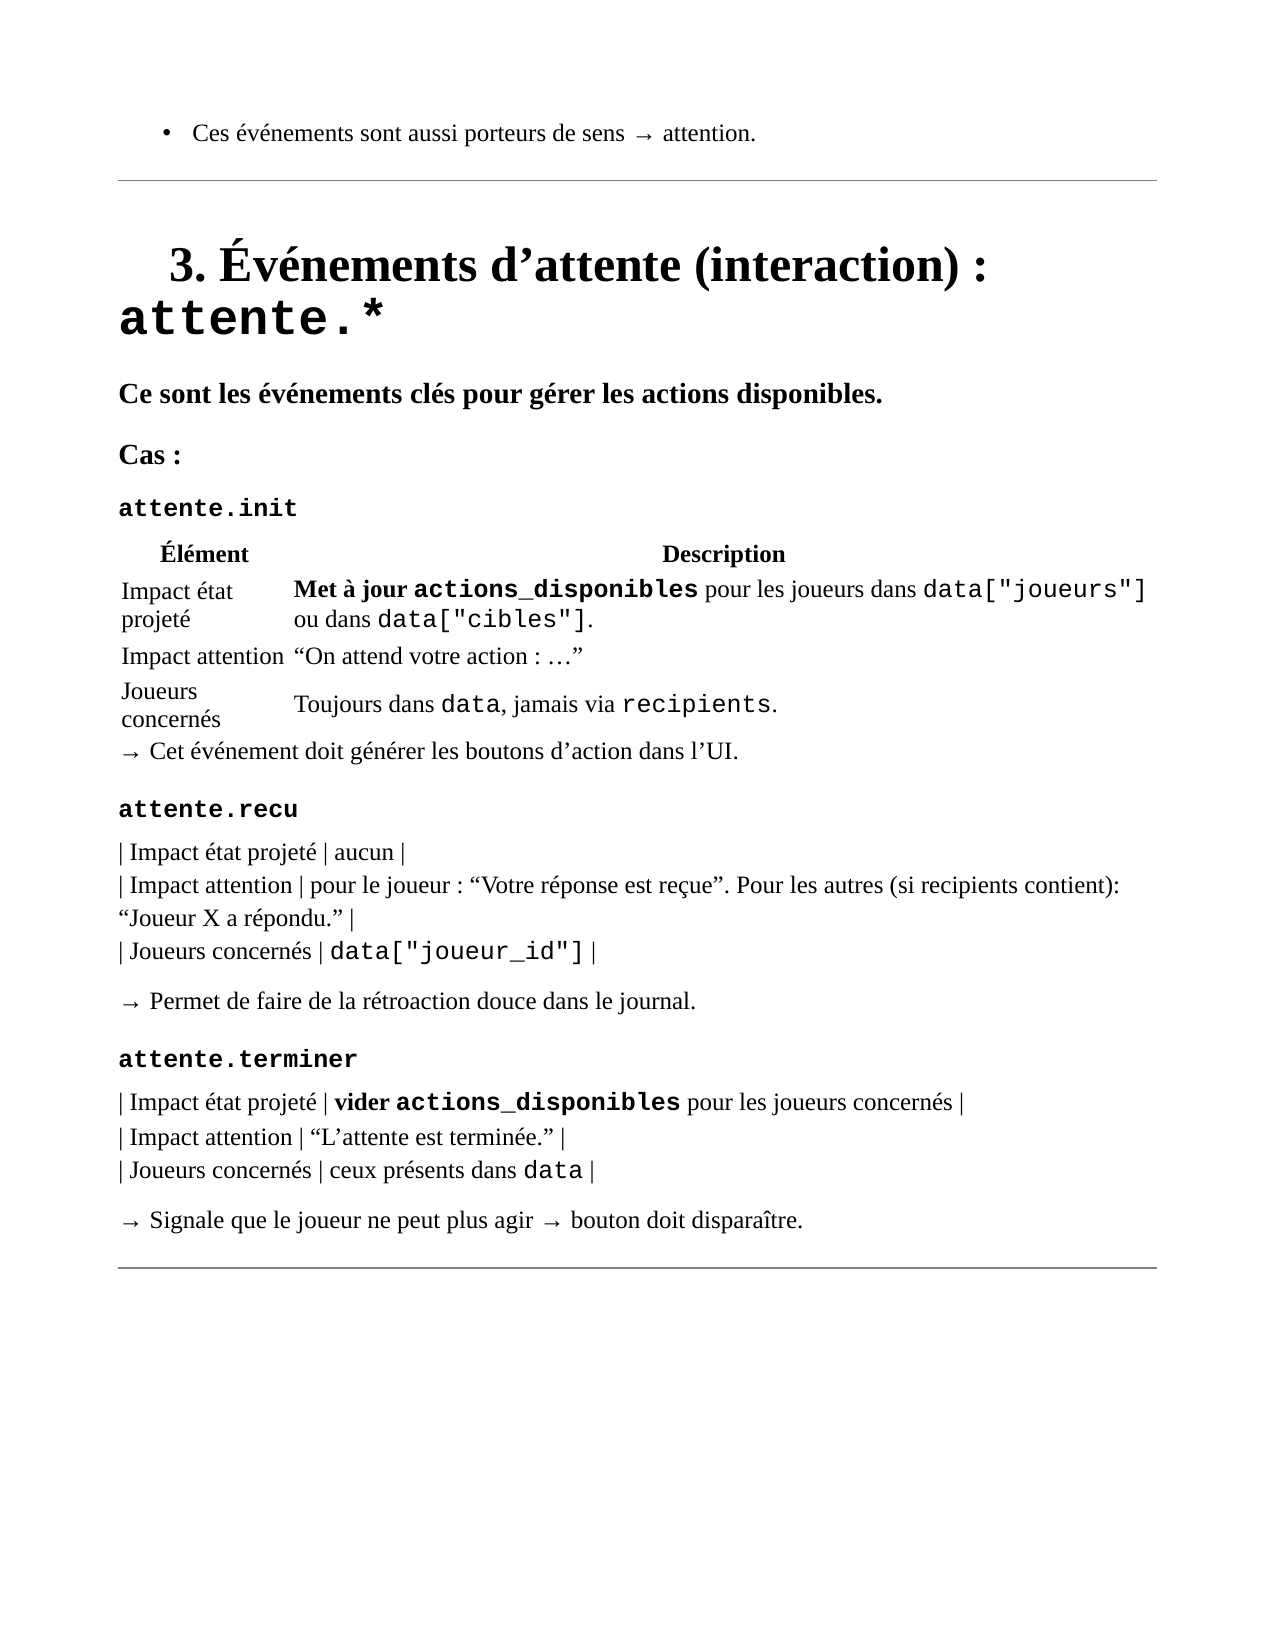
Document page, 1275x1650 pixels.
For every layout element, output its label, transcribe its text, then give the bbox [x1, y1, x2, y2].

subtitle attente.init [118, 495, 1157, 524]
table_cell Toujours dans data, jamais via recipients. [291, 673, 1157, 736]
subtitle Ce sont les événements clés pour gérer les actions disponibles. [118, 376, 1157, 410]
text → Cet événement doit générer les boutons d’action dans l’UI. [118, 736, 1157, 765]
subtitle attente.recu [118, 796, 1157, 825]
subtitle 🔥 3. Événements d’attente (interaction) : attente.* [118, 235, 1157, 349]
table_cell Impact état projeté [118, 571, 291, 638]
table_cell Joueurs concernés [118, 673, 291, 736]
text | Impact état projeté | vider actions_disponibles pour les joueurs concernés | | Impact attention | “L’attente est terminée.” | | Joueurs concernés | ceux présents dans data | [118, 1087, 1157, 1186]
text | Impact état projeté | aucun | | Impact attention | pour le joueur : “Votre réponse est reçue”. Pour les autres (si recipients contient): “Joueur X a répondu.” | | Joueurs concernés | data["joueur_id"] | [118, 837, 1157, 967]
text → Permet de faire de la rétroaction douce dans le journal. [118, 986, 1157, 1015]
list Ces événements sont aussi porteurs de sens → attention. [162, 118, 1157, 147]
table_cell Impact attention [118, 638, 291, 673]
table_header Élément [118, 536, 291, 571]
table_cell “On attend votre action : …” [291, 638, 1157, 673]
table_header Description [291, 536, 1157, 571]
subtitle Cas : [118, 437, 1157, 470]
subtitle attente.terminer [118, 1046, 1157, 1075]
text → Signale que le joueur ne peut plus agir → bouton doit disparaître. [118, 1205, 1157, 1234]
table_cell Met à jour actions_disponibles pour les joueurs dans data["joueurs"] ou dans data["cibles"]. [291, 571, 1157, 638]
